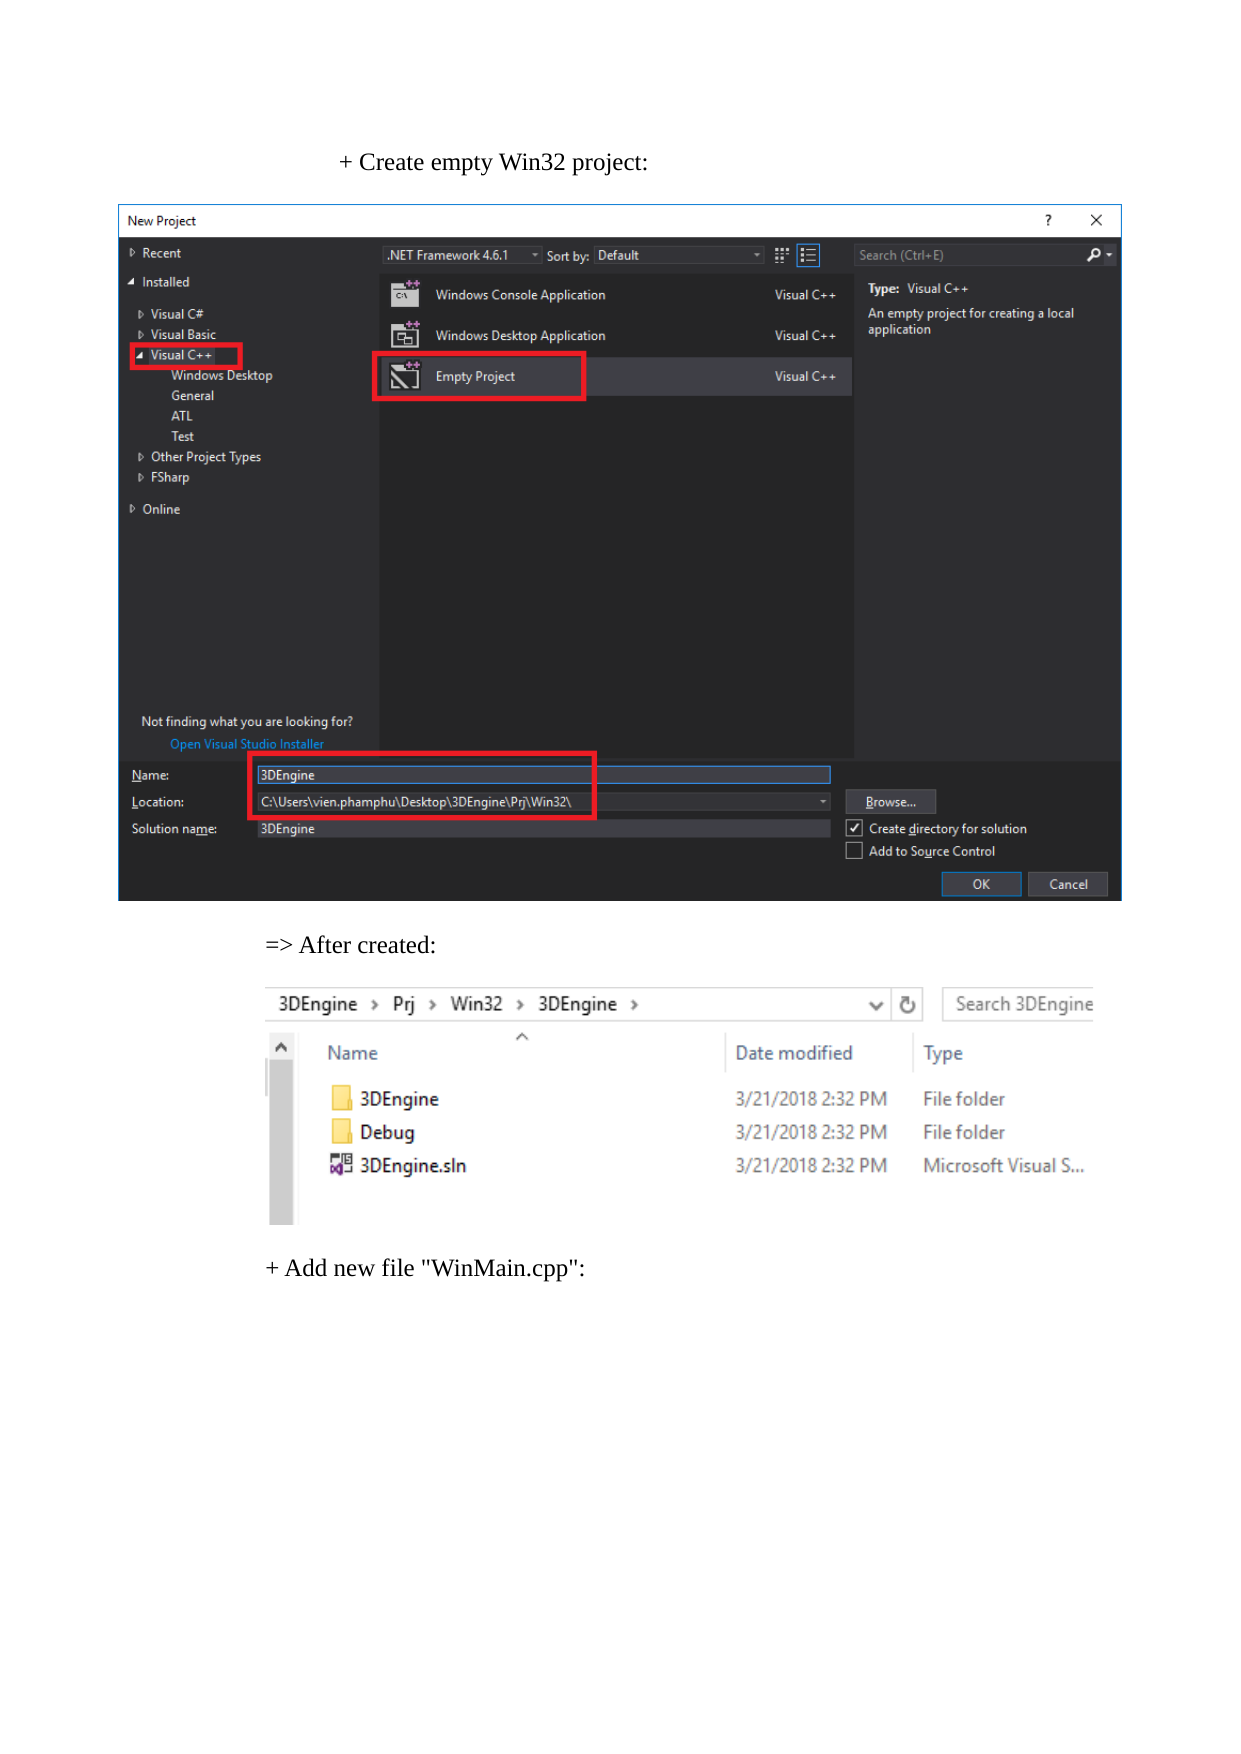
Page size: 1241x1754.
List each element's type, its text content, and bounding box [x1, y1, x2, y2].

text => After created: [118, 930, 1122, 958]
text + Add new file "WinMain.cpp": [118, 1253, 1122, 1282]
text + Create empty Win32 project: [118, 147, 1122, 176]
